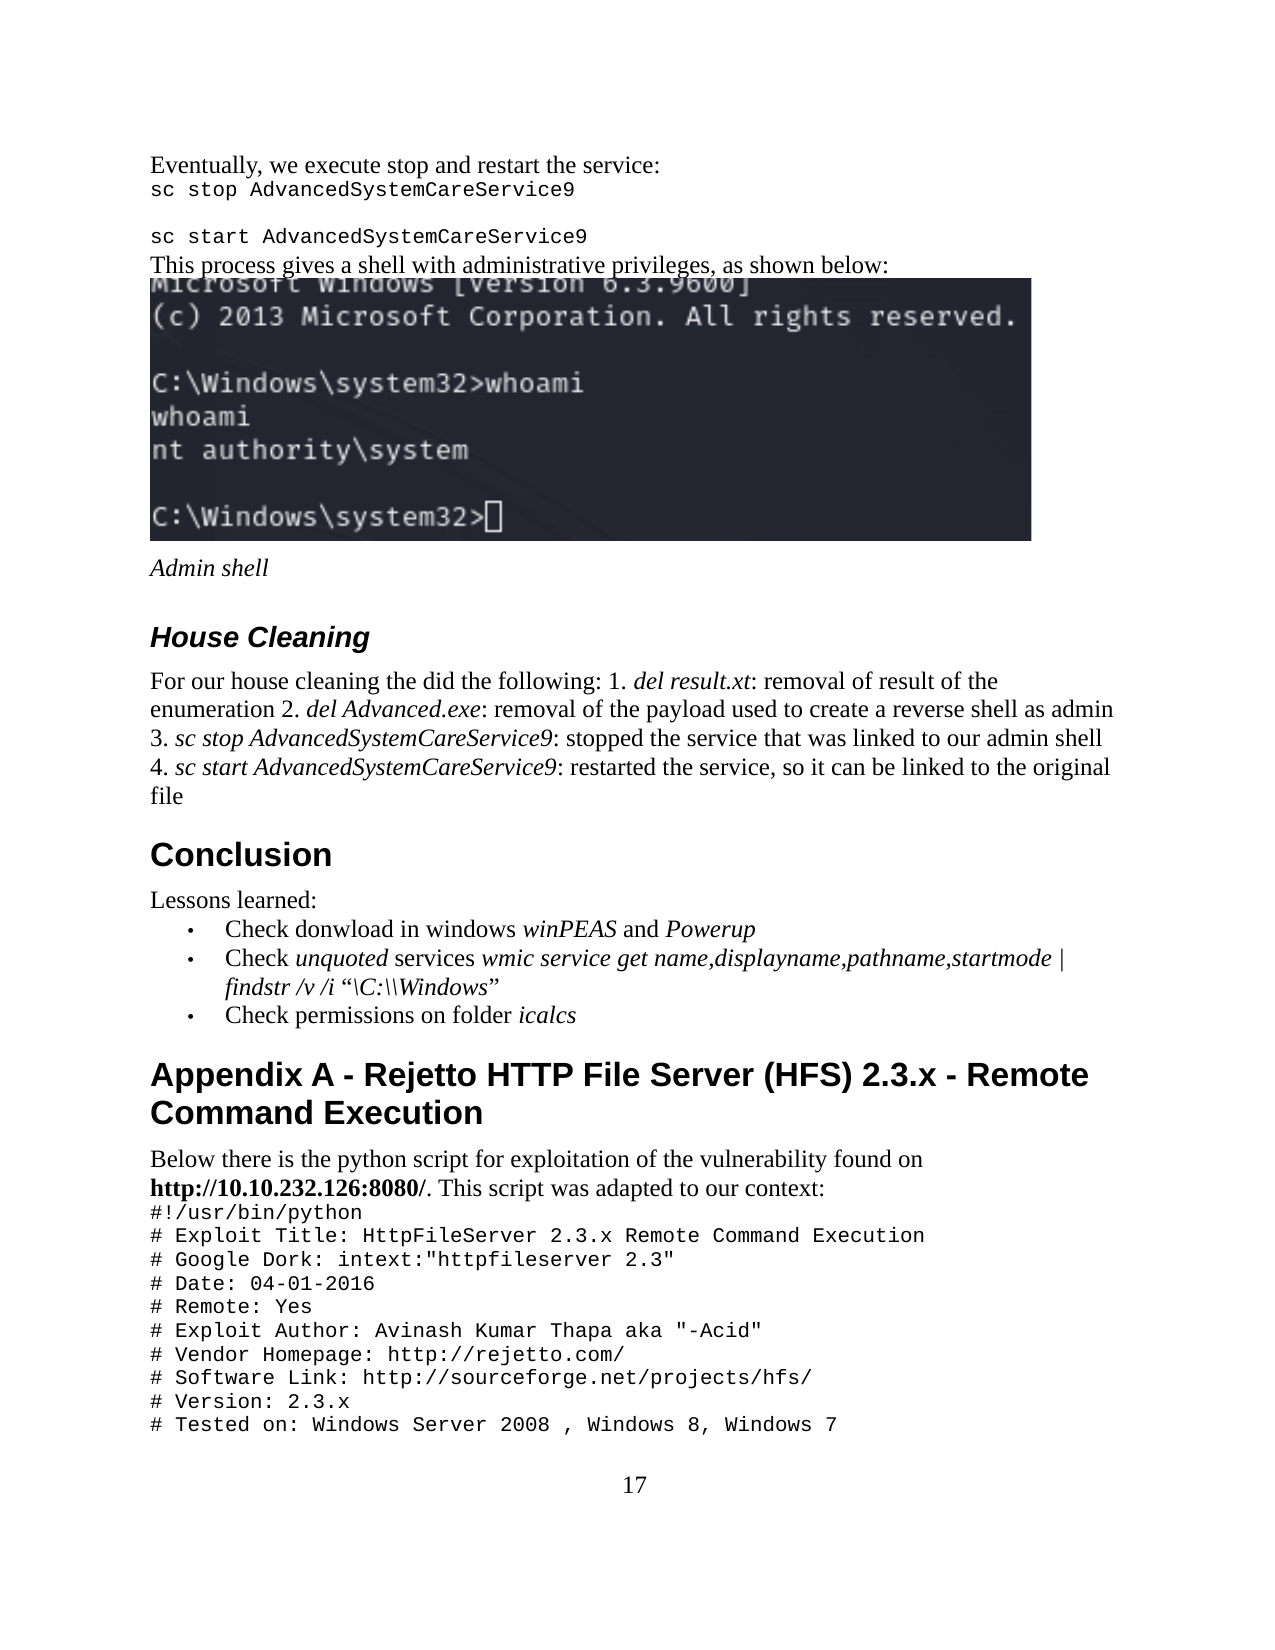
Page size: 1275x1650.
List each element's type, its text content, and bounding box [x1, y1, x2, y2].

text sc start AdvancedSystemCareService9 [150, 226, 1125, 250]
text # Vendor Homepage: http://rejetto.com/ [150, 1343, 1125, 1367]
text # Version: 2.3.x [150, 1391, 1125, 1414]
text sc stop AdvancedSystemCareService9 [150, 179, 1125, 202]
text # Google Dork: intext:"httpfileserver 2.3" [150, 1249, 1125, 1273]
subtitle Conclusion [150, 834, 1125, 873]
text # Exploit Author: Avinash Kumar Thapa aka "-Acid" [150, 1320, 1125, 1343]
subtitle Appendix A - Rejetto HTTP File Server (HFS) 2.3.x - Remote Command Execution [150, 1054, 1125, 1132]
list Check unquoted services wmic service get name,displayname,pathname,startmode | findstr /v /i “\C:\\Windows” [187, 943, 1125, 1001]
text For our house cleaning the did the following: 1. del result.xt: removal of result of the enumeration 2. del Advanced.exe: removal of the payload used to create a reverse shell as admin 3. sc stop AdvancedSystemCareService9: stopped the service that was linked to our admin shell 4. sc start AdvancedSystemCareService9: restarted the service, so it can be linked to the original file [150, 666, 1125, 809]
text # Tested on: Windows Server 2008 , Windows 8, Windows 7 [150, 1414, 1125, 1438]
subtitle House Cleaning [150, 620, 1125, 653]
list Check permissions on folder icalcs [187, 1001, 1125, 1029]
text Below there is the python script for exploitation of the vulnerability found on http://10.10.232.126:8080/. This script was adapted to our context: [150, 1144, 1125, 1202]
text # Software Link: http://sourceforge.net/projects/hfs/ [150, 1367, 1125, 1391]
text #!/usr/bin/python [150, 1202, 1125, 1225]
text Lessons learned: [150, 886, 1125, 914]
list Check donwload in windows winPEAS and Powerup [187, 914, 1125, 943]
text Admin shell [150, 553, 1125, 582]
text Eventually, we execute stop and restart the service: [150, 150, 1125, 179]
text This process gives a shell with administrative privileges, as shown below: [150, 250, 1125, 278]
text # Remote: Yes [150, 1296, 1125, 1320]
picture [150, 278, 1032, 541]
text # Date: 04-01-2016 [150, 1273, 1125, 1296]
text # Exploit Title: HttpFileServer 2.3.x Remote Command Execution [150, 1225, 1125, 1249]
